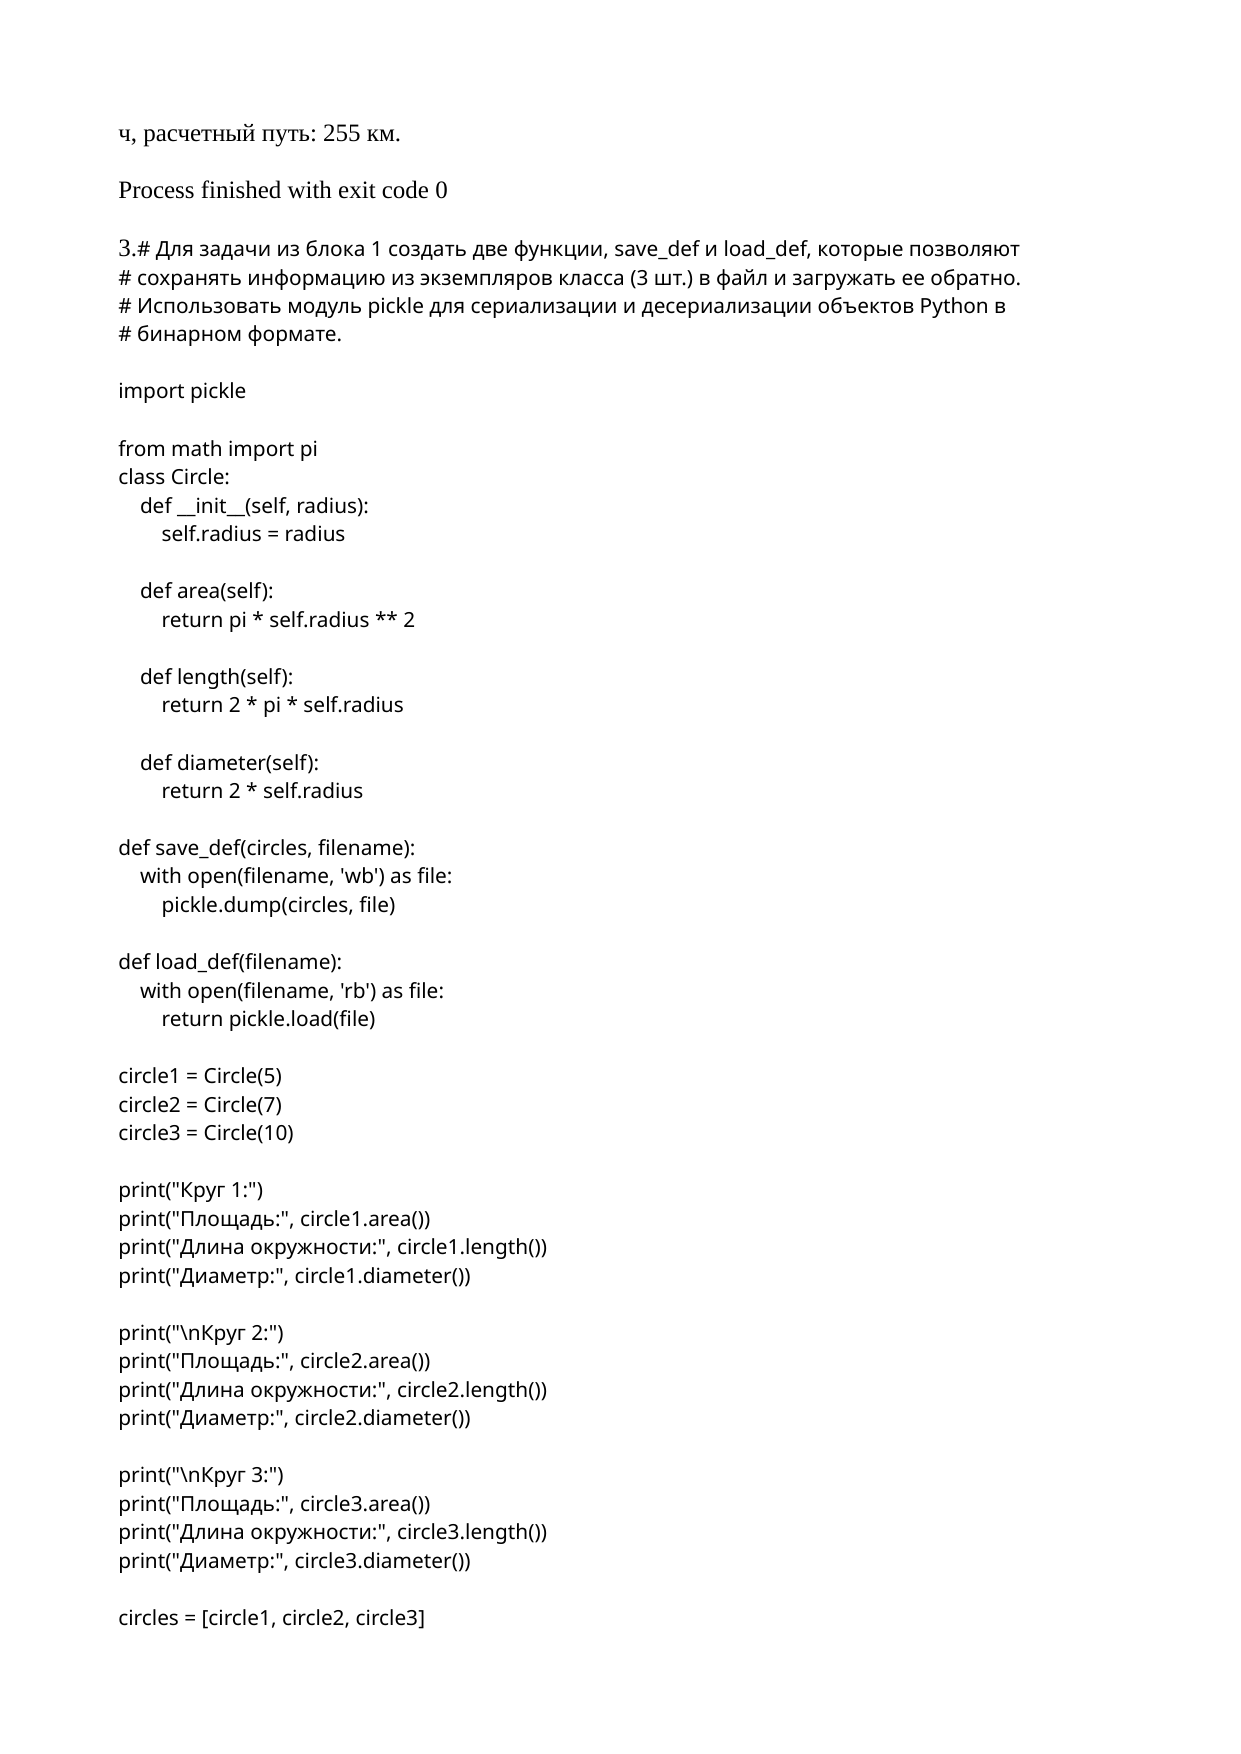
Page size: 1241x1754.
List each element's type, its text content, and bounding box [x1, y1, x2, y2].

text 3.# Для задачи из блока 1 создать две функции, save_def и load_def, которые позволяют # сохранять информацию из экземпляров класса (3 шт.) в файл и загружать ее обратно. # Использовать модуль pickle для сериализации и десериализации объектов Python в # бинарном формате. import pickle from math import pi class Circle: def __init__(self, radius): self.radius = radius def area(self): return pi * self.radius ** 2 def length(self): return 2 * pi * self.radius def diameter(self): return 2 * self.radius def save_def(circles, filename): with open(filename, 'wb') as file: pickle.dump(circles, file) def load_def(filename): with open(filename, 'rb') as file: return pickle.load(file) circle1 = Circle(5) circle2 = Circle(7) circle3 = Circle(10) print("Круг 1:") print("Площадь:", circle1.area()) print("Длина окружности:", circle1.length()) print("Диаметр:", circle1.diameter()) print("\nКруг 2:") print("Площадь:", circle2.area()) print("Длина окружности:", circle2.length()) print("Диаметр:", circle2.diameter()) print("\nКруг 3:") print("Площадь:", circle3.area()) print("Длина окружности:", circle3.length()) print("Диаметр:", circle3.diameter()) circles = [circle1, circle2, circle3] [118, 233, 1122, 1631]
text Process finished with exit code 0 [118, 176, 1122, 204]
text ч, расчетный путь: 255 км. [118, 118, 1122, 147]
